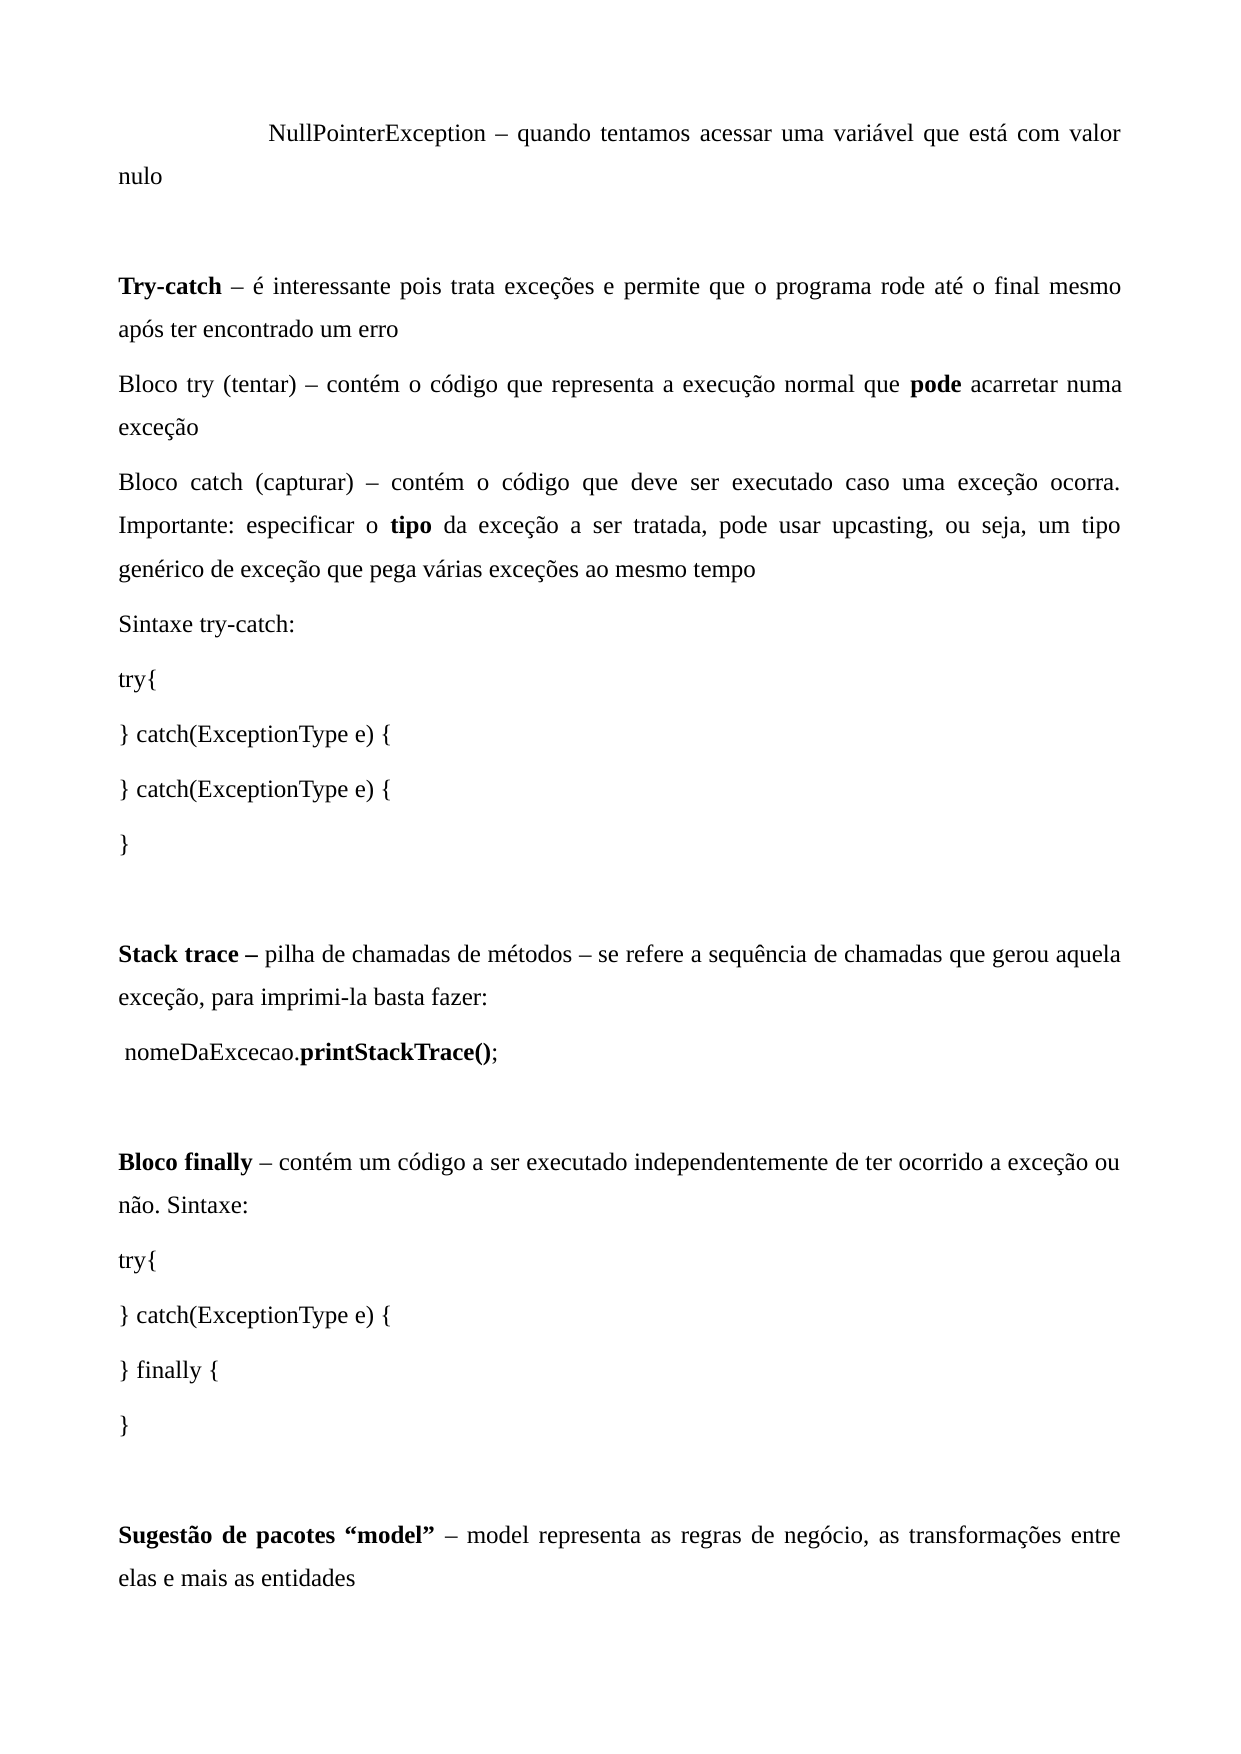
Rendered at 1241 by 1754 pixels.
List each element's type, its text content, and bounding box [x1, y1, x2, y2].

text Bloco catch (capturar) – contém o código que deve ser executado caso uma exceção ocorra. Importante: especificar o tipo da exceção a ser tratada, pode usar upcasting, ou seja, um tipo genérico de exceção que pega várias exceções ao mesmo tempo [118, 467, 1122, 582]
text } catch(ExceptionType e) { [118, 719, 1122, 747]
text Sugestão de pacotes “model” – model representa as regras de negócio, as transformações entre elas e mais as entidades [118, 1520, 1122, 1592]
text Sintaxe try-catch: [118, 609, 1122, 637]
text Try-catch – é interessante pois trata exceções e permite que o programa rode até o final mesmo após ter encontrado um erro [118, 271, 1122, 343]
text Bloco finally – contém um código a ser executado independentemente de ter ocorrido a exceção ou não. Sintaxe: [118, 1147, 1122, 1219]
text } [118, 1410, 1122, 1439]
text Bloco try (tentar) – contém o código que representa a execução normal que pode acarretar numa exceção [118, 369, 1122, 441]
text } catch(ExceptionType e) { [118, 1300, 1122, 1329]
text try{ [118, 1245, 1122, 1274]
text } finally { [118, 1355, 1122, 1384]
text Stack trace – pilha de chamadas de métodos – se refere a sequência de chamadas que gerou aquela exceção, para imprimi-la basta fazer: [118, 939, 1122, 1011]
text } [118, 829, 1122, 857]
text nomeDaExcecao.printStackTrace(); [118, 1037, 1122, 1066]
text NullPointerException – quando tentamos acessar uma variável que está com valor nulo [118, 118, 1122, 190]
text try{ [118, 664, 1122, 692]
text } catch(ExceptionType e) { [118, 774, 1122, 802]
